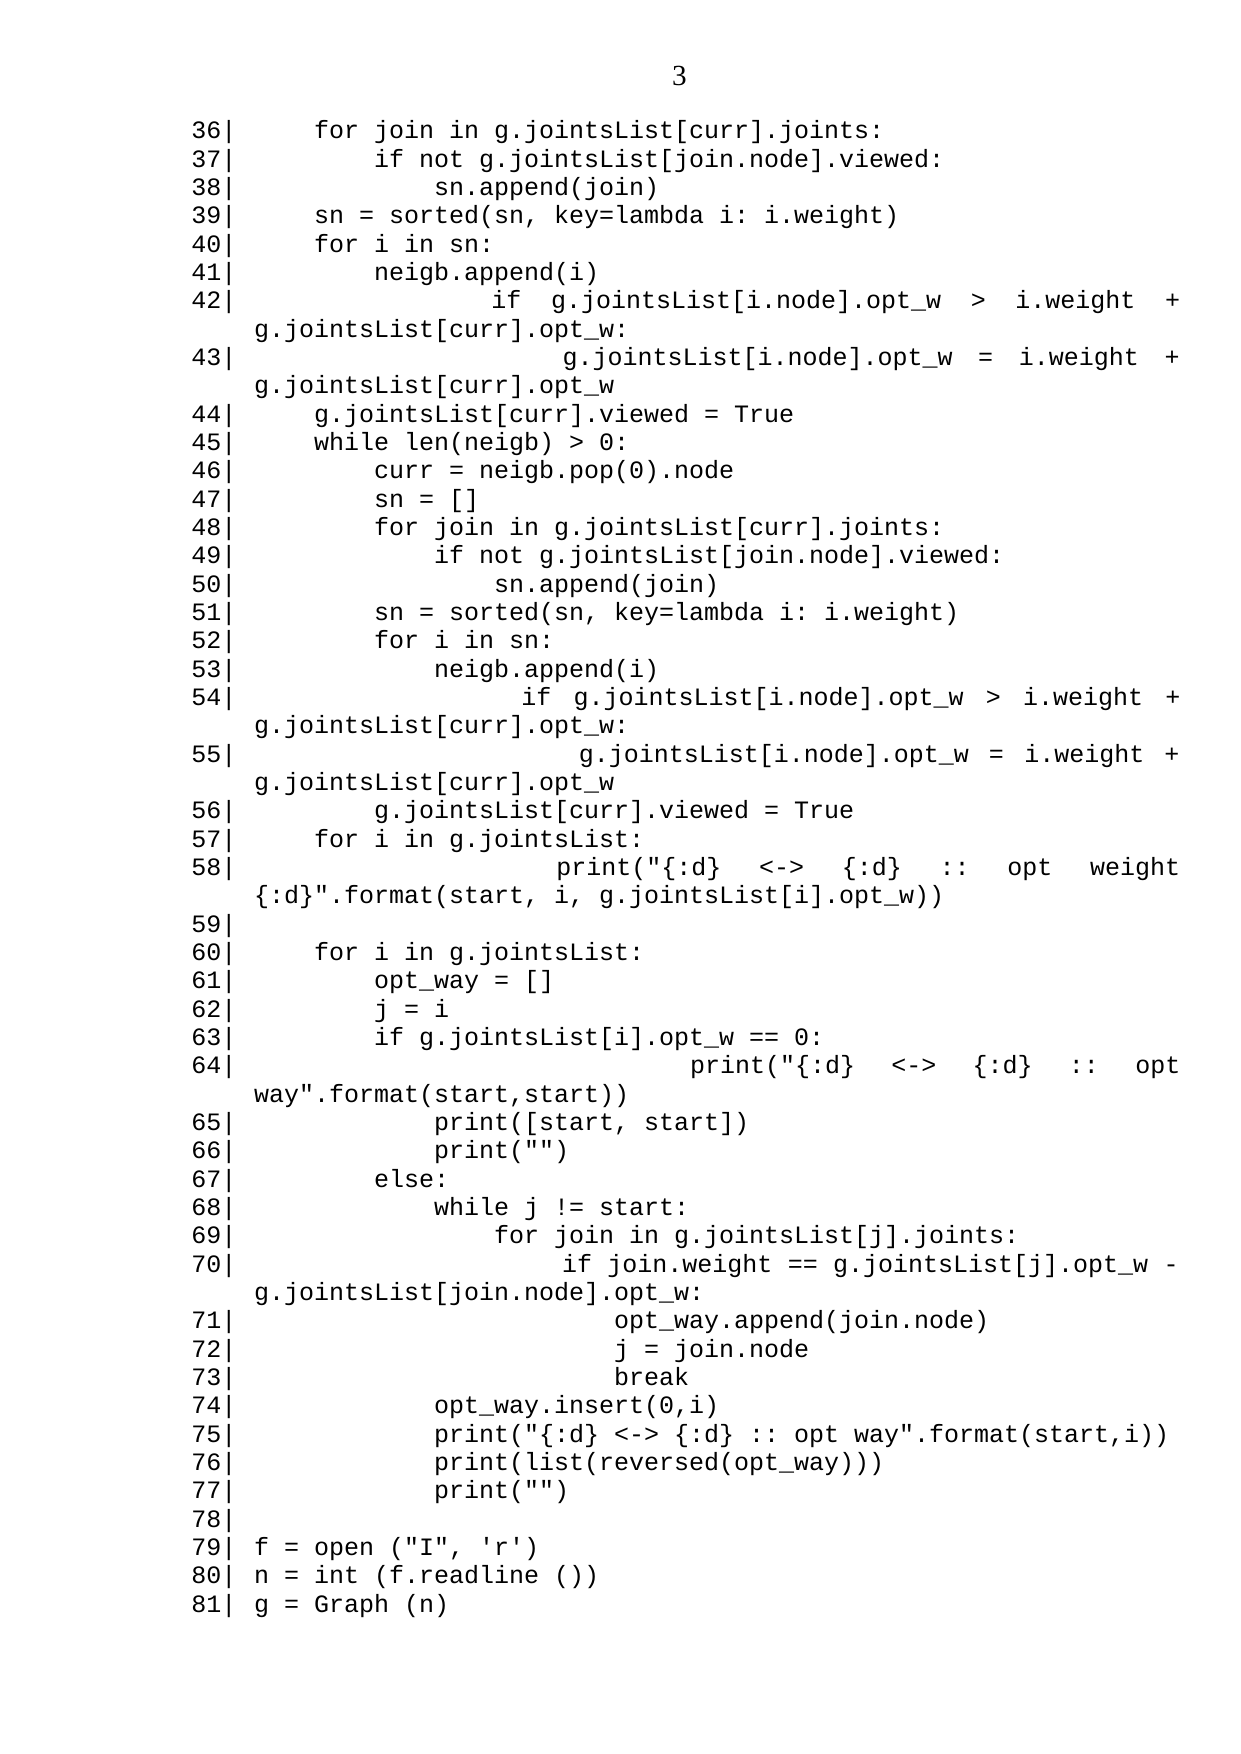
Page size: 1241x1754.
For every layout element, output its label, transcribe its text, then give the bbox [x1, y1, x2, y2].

list for i in sn: [236, 231, 1181, 260]
list opt_way.insert(0,i) [236, 1393, 1181, 1421]
list g.jointsList[curr].viewed = True [236, 401, 1181, 430]
list g.jointsList[i.node].opt_w = i.weight + g.jointsList[curr].opt_w [236, 345, 1181, 401]
list if g.jointsList[i.node].opt_w > i.weight + g.jointsList[curr].opt_w: [236, 288, 1181, 345]
list j = i [236, 996, 1181, 1025]
list n = int (f.readline ()) [236, 1563, 1181, 1591]
list sn.append(join) [236, 571, 1181, 600]
list else: [236, 1166, 1181, 1195]
list f = open ("I", 'r') [236, 1535, 1181, 1563]
list for join in g.jointsList[curr].joints: [236, 515, 1181, 543]
list if not g.jointsList[join.node].viewed: [236, 146, 1181, 175]
list for i in g.jointsList: [236, 940, 1181, 968]
list print("{:d} <-> {:d} :: opt way".format(start,i)) [236, 1421, 1181, 1450]
list for i in g.jointsList: [236, 826, 1181, 855]
list sn = sorted(sn, key=lambda i: i.weight) [236, 203, 1181, 231]
list sn = sorted(sn, key=lambda i: i.weight) [236, 600, 1181, 628]
list if join.weight == g.jointsList[j].opt_w - g.jointsList[join.node].opt_w: [236, 1251, 1181, 1308]
list for join in g.jointsList[j].joints: [236, 1223, 1181, 1251]
list print("") [236, 1138, 1181, 1166]
list g.jointsList[curr].viewed = True [236, 798, 1181, 826]
list g = Graph (n) [236, 1591, 1181, 1620]
list j = join.node [236, 1336, 1181, 1365]
list if not g.jointsList[join.node].viewed: [236, 543, 1181, 571]
list print("") [236, 1478, 1181, 1506]
list if g.jointsList[i].opt_w == 0: [236, 1025, 1181, 1053]
list print(list(reversed(opt_way))) [236, 1450, 1181, 1478]
list sn.append(join) [236, 175, 1181, 203]
list if g.jointsList[i.node].opt_w > i.weight + g.jointsList[curr].opt_w: [236, 685, 1181, 741]
list g.jointsList[i.node].opt_w = i.weight + g.jointsList[curr].opt_w [236, 741, 1181, 798]
list curr = neigb.pop(0).node [236, 458, 1181, 486]
list for join in g.jointsList[curr].joints: [236, 118, 1181, 146]
list break [236, 1365, 1181, 1393]
list sn = [] [236, 486, 1181, 515]
list opt_way.append(join.node) [236, 1308, 1181, 1336]
list print("{:d} <-> {:d} :: opt way".format(start,start)) [236, 1053, 1181, 1110]
list neigb.append(i) [236, 656, 1181, 685]
list opt_way = [] [236, 968, 1181, 996]
list print("{:d} <-> {:d} :: opt weight {:d}".format(start, i, g.jointsList[i].opt_w)) [236, 855, 1181, 911]
list print([start, start]) [236, 1110, 1181, 1138]
list while len(neigb) > 0: [236, 430, 1181, 458]
list while j != start: [236, 1195, 1181, 1223]
list neigb.append(i) [236, 260, 1181, 288]
list for i in sn: [236, 628, 1181, 656]
